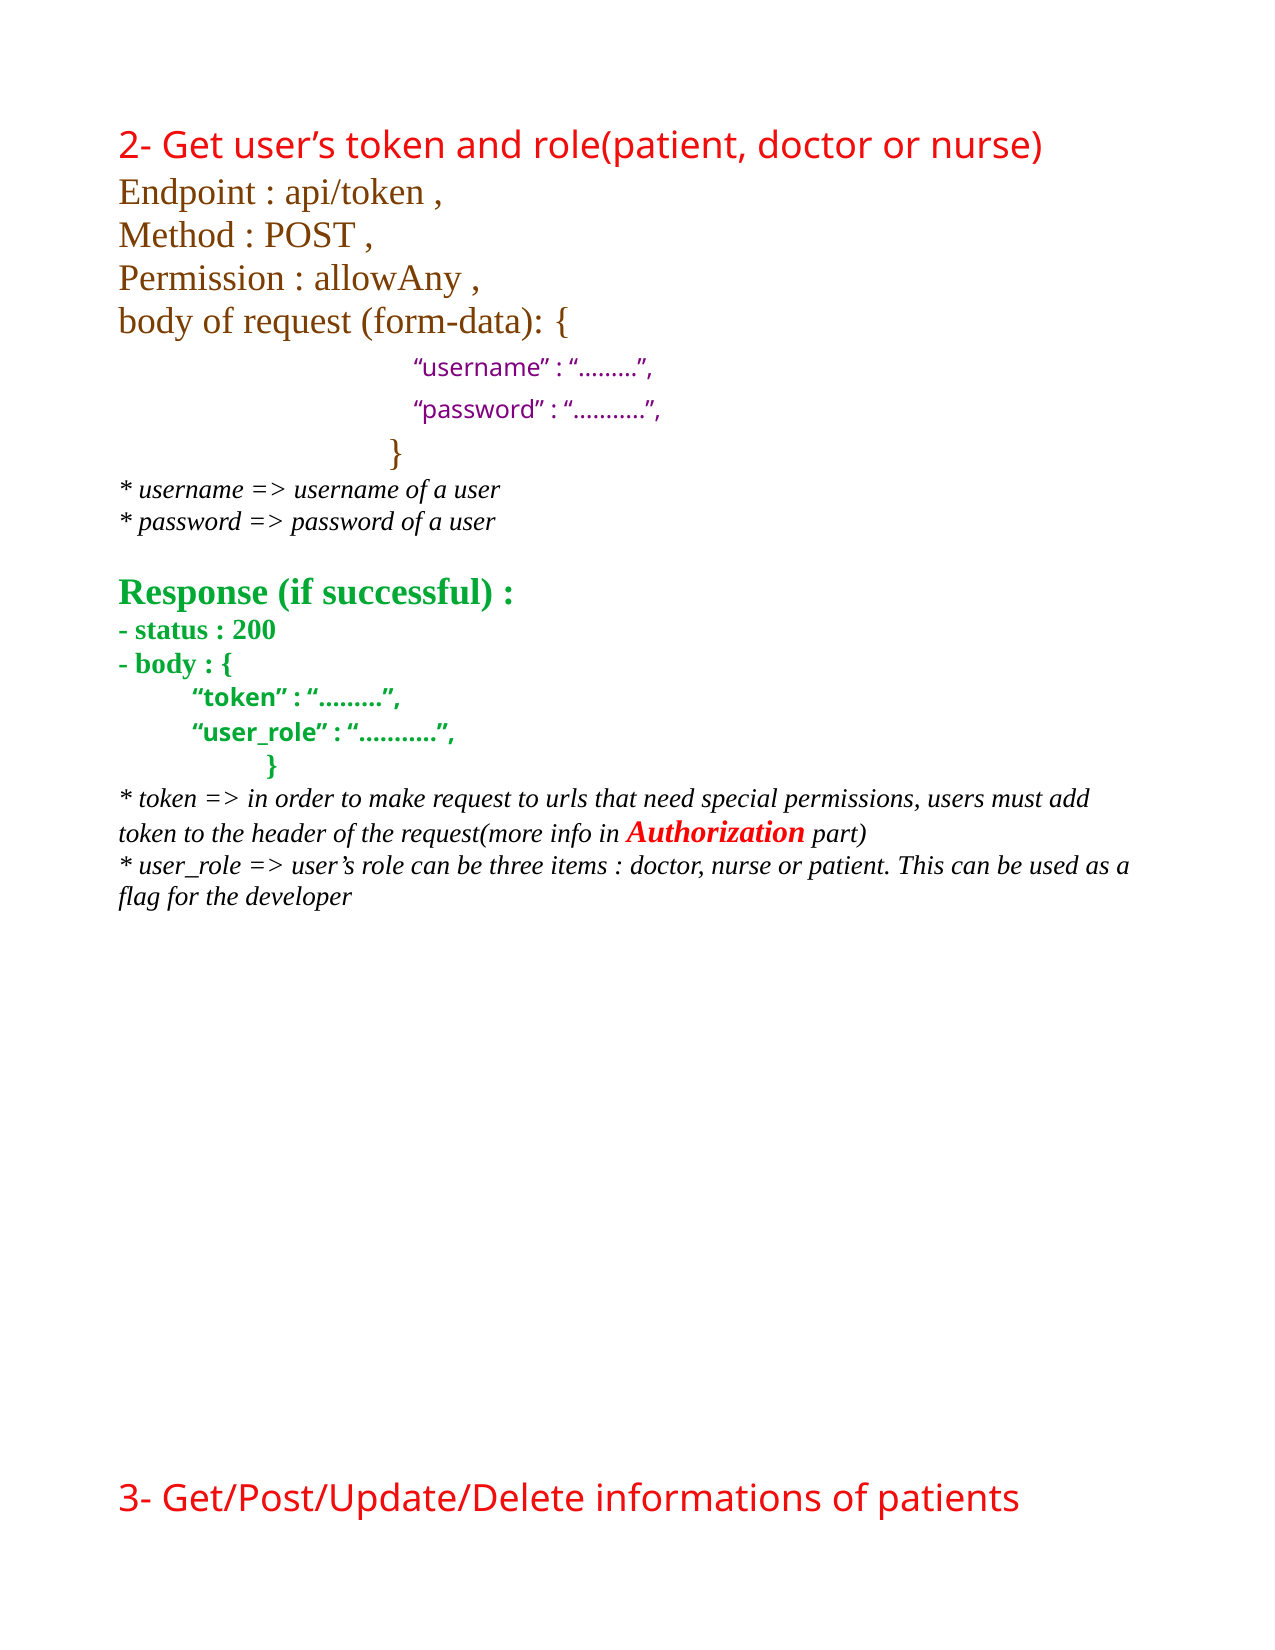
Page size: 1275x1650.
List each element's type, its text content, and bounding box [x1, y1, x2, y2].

text Permission : allowAny , [118, 255, 1157, 298]
text 2- Get user’s token and role(patient, doctor or nurse) [118, 118, 1157, 169]
text * token => in order to make request to urls that need special permissions, users must add token to the header of the request(more info in Authorization part) [118, 782, 1157, 849]
text Method : POST , [118, 212, 1157, 255]
text “token” : “………”, [118, 679, 1157, 714]
text - status : 200 [118, 612, 1157, 646]
text Endpoint : api/token , [118, 169, 1157, 212]
text “user_role” : “………..”, [118, 714, 1157, 748]
text body of request (form-data): { [118, 298, 1157, 342]
text } [118, 748, 1157, 782]
text * username => username of a user [118, 473, 1157, 505]
text - body : { [118, 646, 1157, 679]
text Response (if successful) : [118, 569, 1157, 612]
text “username” : “………”, [118, 342, 1157, 385]
text * password => password of a user [118, 505, 1157, 536]
text } [118, 430, 1157, 473]
text * user_role => user’s role can be three items : doctor, nurse or patient. This can be used as a flag for the developer [118, 849, 1157, 911]
text “password” : “………..”, [118, 391, 1157, 425]
text 3- Get/Post/Update/Delete informations of patients [118, 1472, 1157, 1523]
